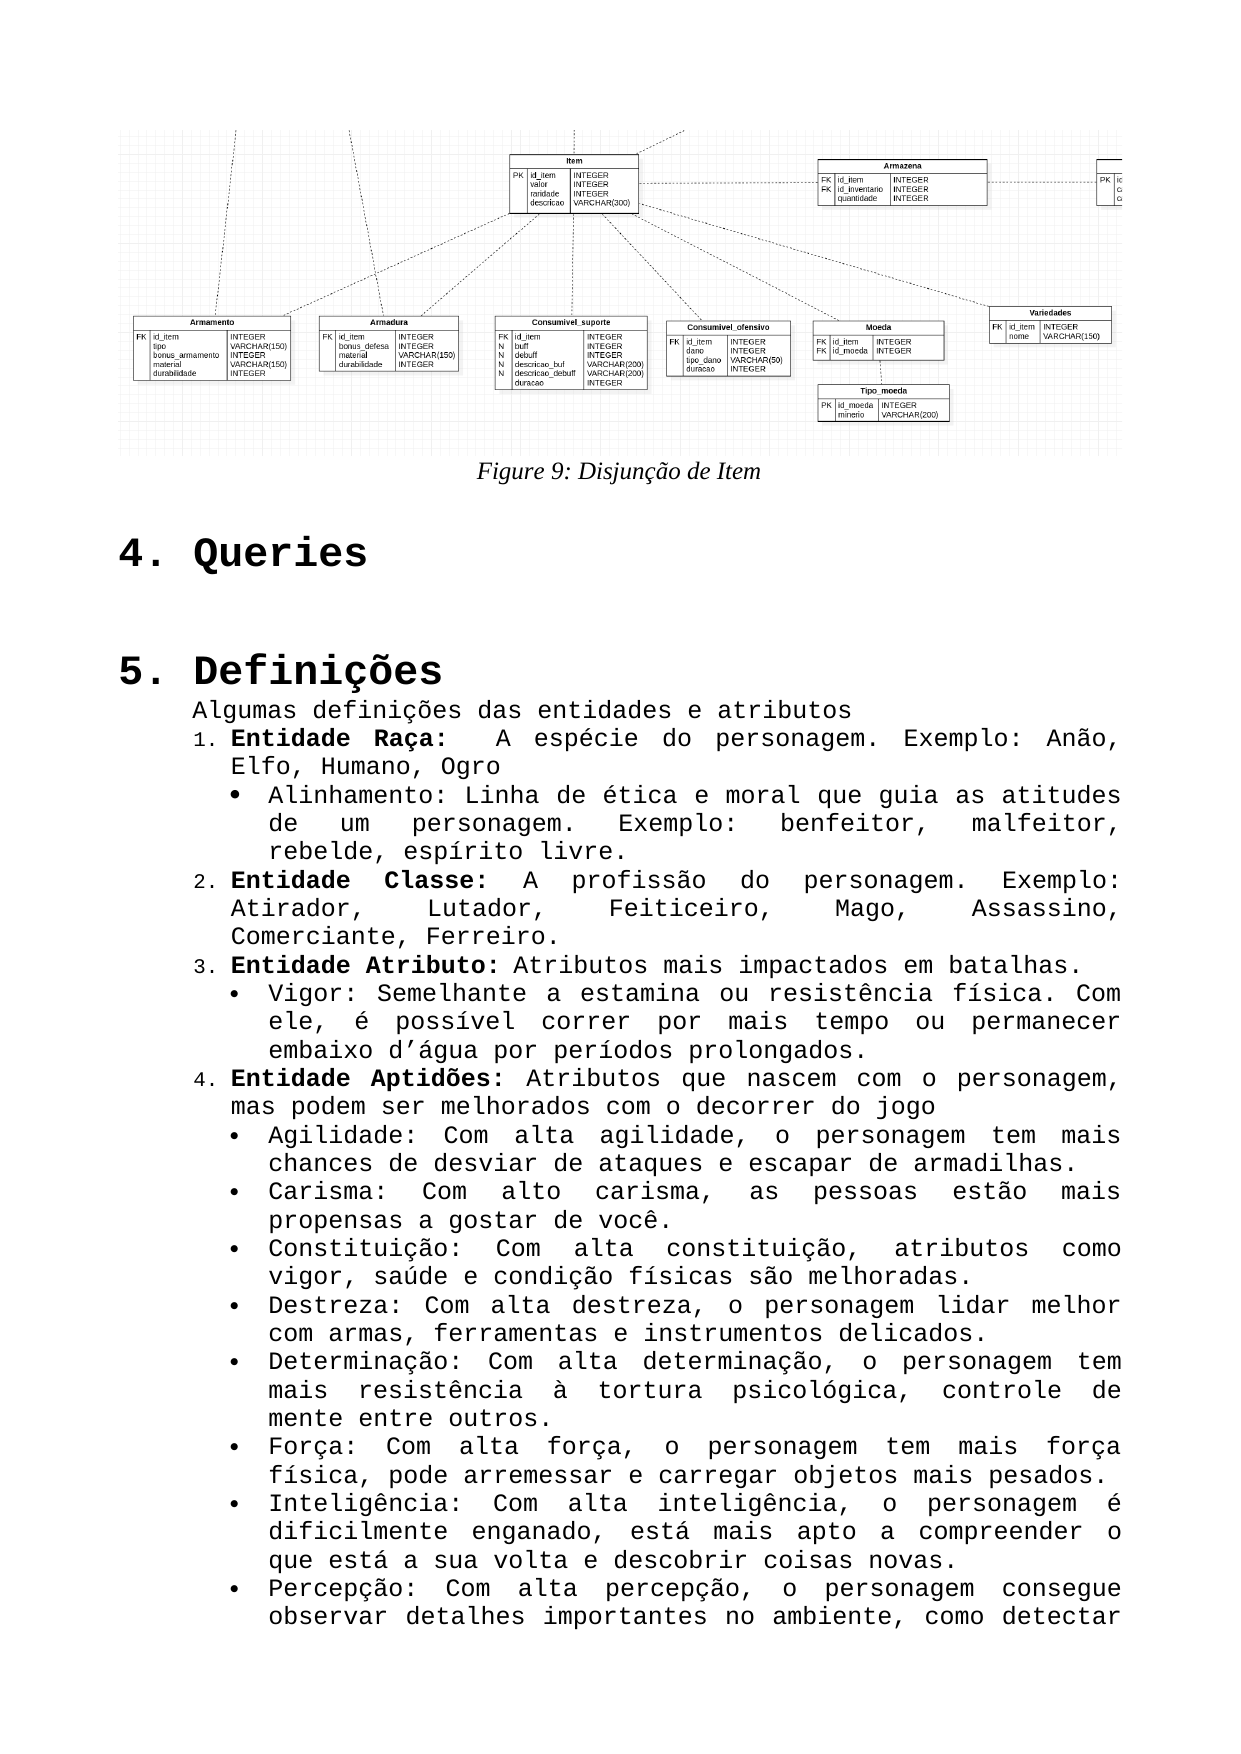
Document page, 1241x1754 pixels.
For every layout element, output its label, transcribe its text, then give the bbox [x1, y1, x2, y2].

list Entidade Classe: A profissão do personagem. Exemplo: Atirador, Lutador, Feiticeiro, Mago, Assassino, Comerciante, Ferreiro. [193, 867, 1122, 952]
text Figure 9: Disjunção de Item [118, 456, 1122, 485]
list Percepção: Com alta percepção, o personagem consegue observar detalhes importantes no ambiente, como detectar [231, 1576, 1122, 1632]
list Alinhamento: Linha de ética e moral que guia as atitudes de um personagem. Exemplo: benfeitor, malfeitor, rebelde, espírito livre. [231, 782, 1122, 867]
list Inteligência: Com alta inteligência, o personagem é dificilmente enganado, está mais apto a compreender o que está a sua volta e descobrir coisas novas. [231, 1491, 1122, 1576]
text Algumas definições das entidades e atributos [118, 697, 1122, 726]
list Entidade Raça: A espécie do personagem. Exemplo: Anão, Elfo, Humano, Ogro [193, 726, 1122, 782]
list Força: Com alta força, o personagem tem mais força física, pode arremessar e carregar objetos mais pesados. [231, 1434, 1122, 1491]
list Destreza: Com alta destreza, o personagem lidar melhor com armas, ferramentas e instrumentos delicados. [231, 1292, 1122, 1349]
list Vigor: Semelhante a estamina ou resistência física. Com ele, é possível correr por mais tempo ou permanecer embaixo d’água por períodos prolongados. [231, 981, 1122, 1066]
list Entidade Aptidões: Atributos que nascem com o personagem, mas podem ser melhorados com o decorrer do jogo [193, 1066, 1122, 1122]
list Carisma: Com alto carisma, as pessoas estão mais propensas a gostar de você. [231, 1179, 1122, 1236]
list Determinação: Com alta determinação, o personagem tem mais resistência à tortura psicológica, controle de mente entre outros. [231, 1349, 1122, 1434]
text 5. Definições [118, 650, 1122, 697]
picture [118, 130, 1123, 456]
list Agilidade: Com alta agilidade, o personagem tem mais chances de desviar de ataques e escapar de armadilhas. [231, 1122, 1122, 1179]
list Entidade Atributo: Atributos mais impactados em batalhas. [193, 952, 1122, 981]
list Constituição: Com alta constituição, atributos como vigor, saúde e condição físicas são melhoradas. [231, 1236, 1122, 1292]
text 4. Queries [118, 532, 1122, 579]
